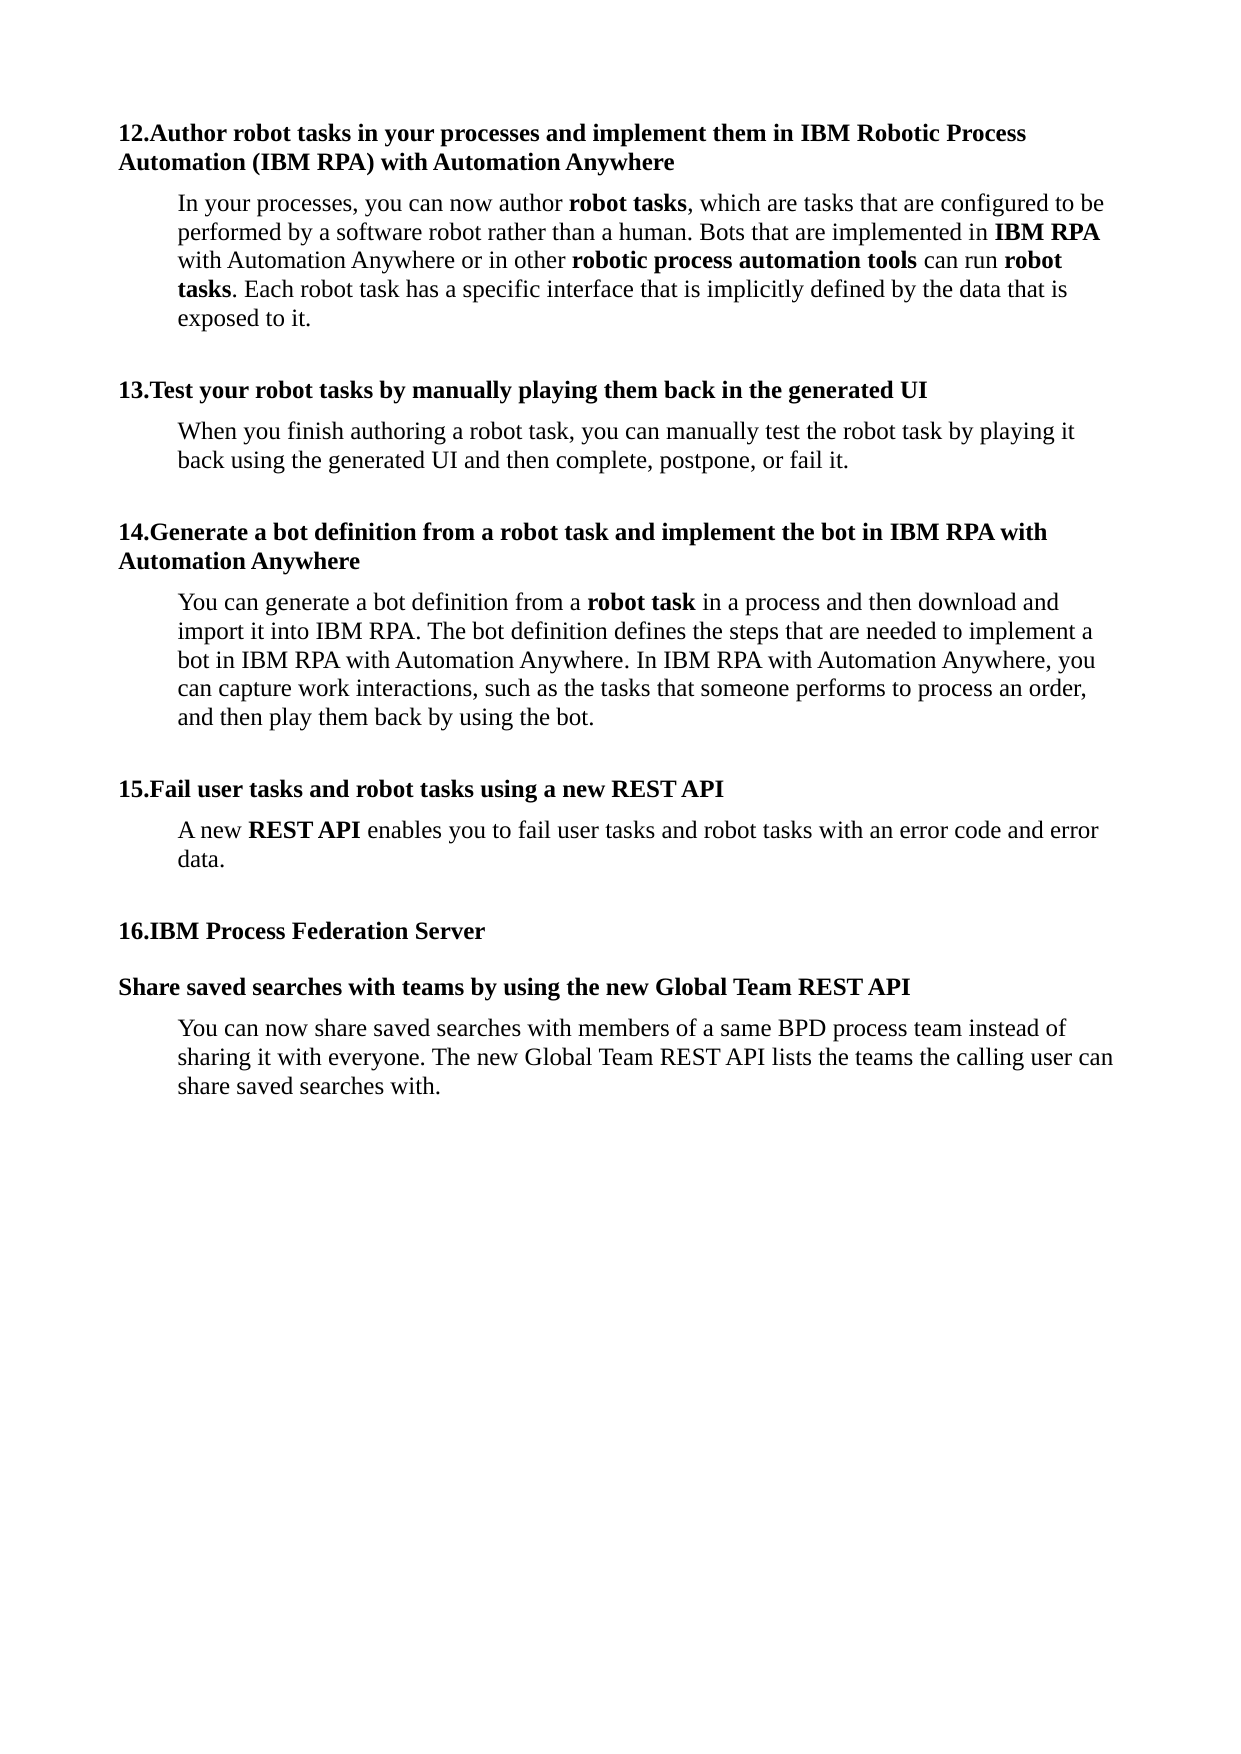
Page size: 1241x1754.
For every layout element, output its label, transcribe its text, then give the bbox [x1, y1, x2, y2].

list In your processes, you can now author robot tasks, which are tasks that are configured to be performed by a software robot rather than a human. Bots that are implemented in IBM RPA with Automation Anywhere or in other robotic process automation tools can run robot tasks. Each robot task has a specific interface that is implicitly defined by the data that is exposed to it. [177, 188, 1122, 332]
subtitle 14.Generate a bot definition from a robot task and implement the bot in IBM RPA with Automation Anywhere [118, 517, 1122, 575]
subtitle 15.Fail user tasks and robot tasks using a new REST API [118, 774, 1122, 803]
subtitle 13.Test your robot tasks by manually playing them back in the generated UI [118, 375, 1122, 404]
list You can now share saved searches with members of a same BPD process team instead of sharing it with everyone. The new Global Team REST API lists the teams the calling user can share saved searches with. [177, 1013, 1122, 1100]
subtitle 16.IBM Process Federation Server [118, 916, 1122, 945]
list A new REST API enables you to fail user tasks and robot tasks with an error code and error data. [177, 816, 1122, 873]
list When you finish authoring a robot task, you can manually test the robot task by playing it back using the generated UI and then complete, postpone, or fail it. [177, 416, 1122, 474]
subtitle Share saved searches with teams by using the new Global Team REST API [118, 972, 1122, 1001]
list You can generate a bot definition from a robot task in a process and then download and import it into IBM RPA. The bot definition defines the steps that are needed to implement a bot in IBM RPA with Automation Anywhere. In IBM RPA with Automation Anywhere, you can capture work interactions, such as the tasks that someone performs to process an order, and then play them back by using the bot. [177, 587, 1122, 731]
subtitle 12.Author robot tasks in your processes and implement them in IBM Robotic Process Automation (IBM RPA) with Automation Anywhere [118, 118, 1122, 176]
